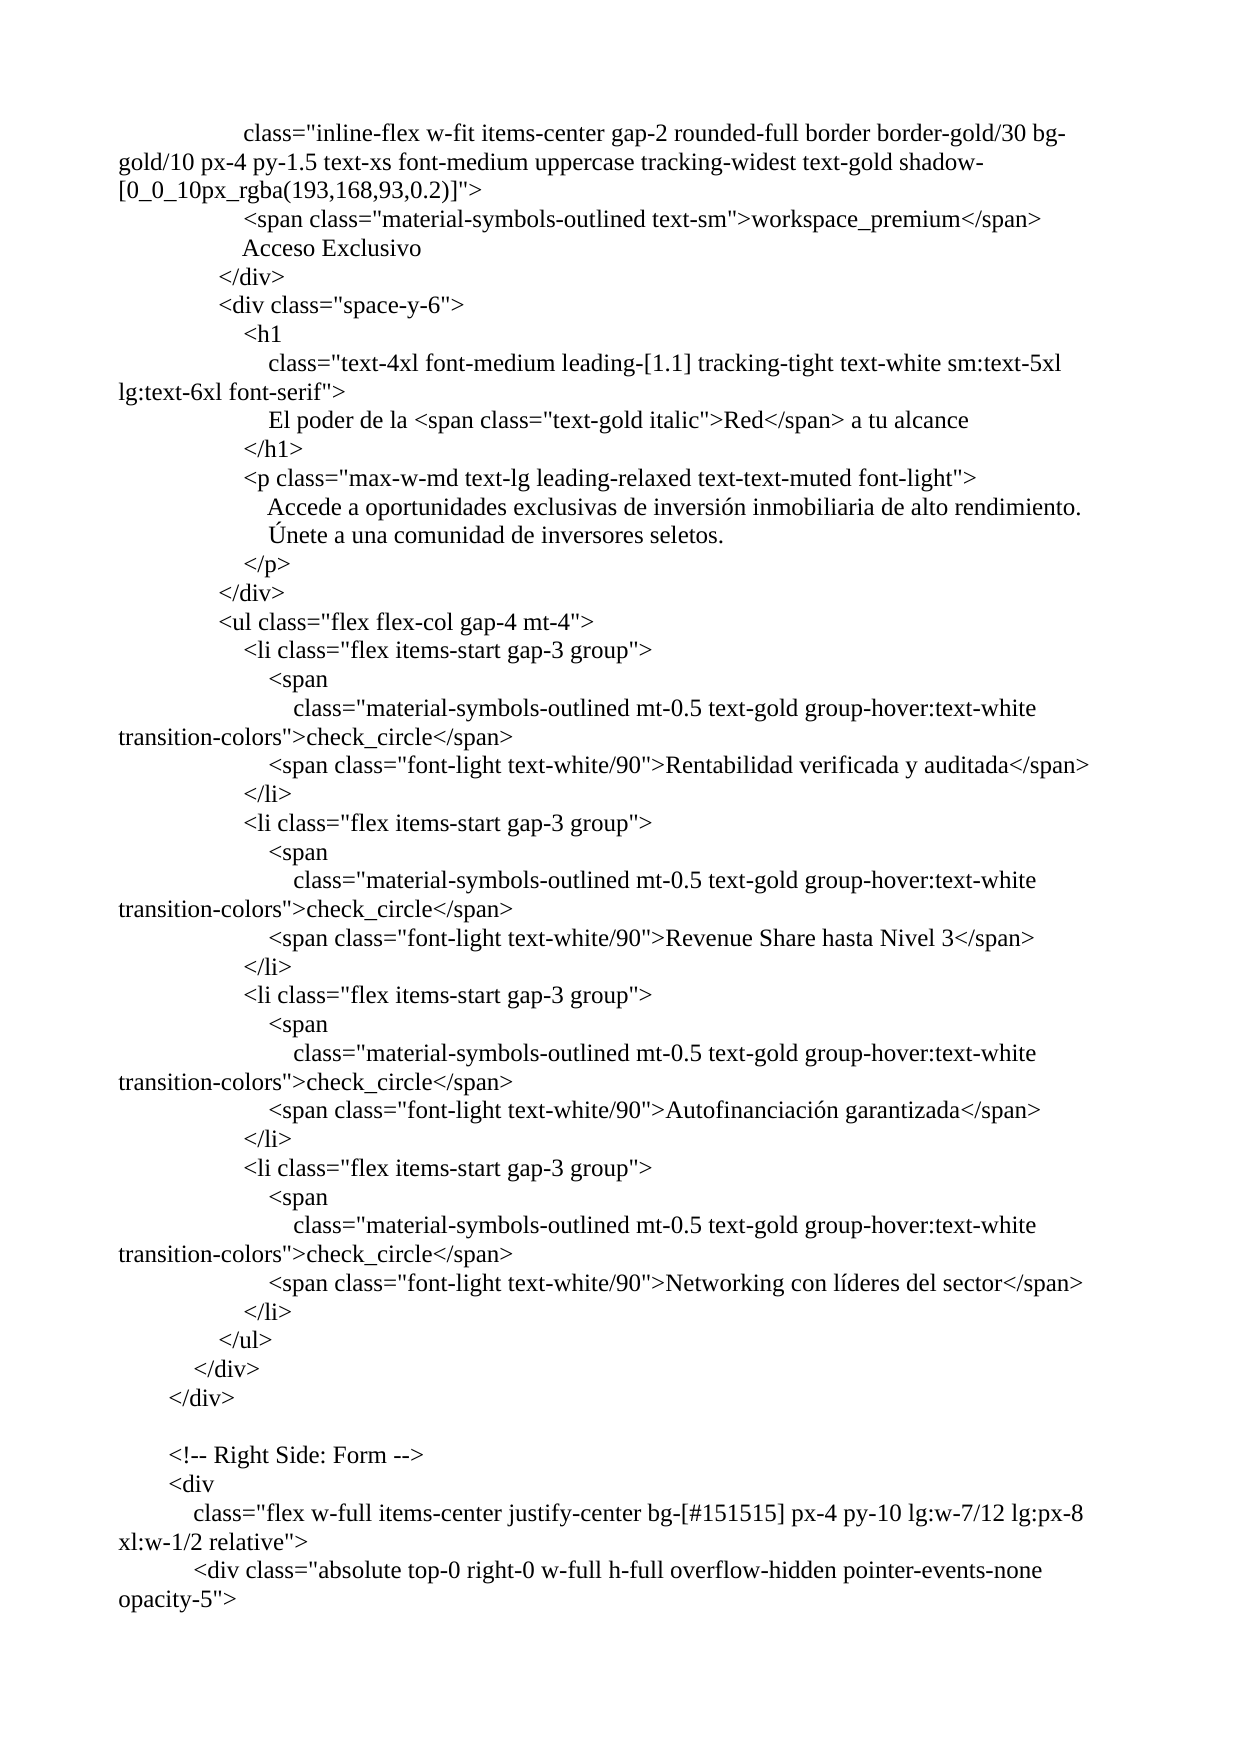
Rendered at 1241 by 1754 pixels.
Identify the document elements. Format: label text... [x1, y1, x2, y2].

table_cell class="inline-flex w-fit items-center gap-2 rounded-full border border-gold/30 bg-gold/10 px-4 py-1.5 text-xs font-medium uppercase tracking-widest text-gold shadow-[0_0_10px_rgba(193,168,93,0.2)]"> <span class="material-symbols-outlined text-sm">workspace_premium</span> Acceso Exclusivo </div> <div class="space-y-6"> <h1 class="text-4xl font-medium leading-[1.1] tracking-tight text-white sm:text-5xl lg:text-6xl font-serif"> El poder de la <span class="text-gold italic">Red</span> a tu alcance </h1> <p class="max-w-md text-lg leading-relaxed text-text-muted font-light"> Accede a oportunidades exclusivas de inversión inmobiliaria de alto rendimiento. Únete a una comunidad de inversores seletos. </p> </div> <ul class="flex flex-col gap-4 mt-4"> <li class="flex items-start gap-3 group"> <span class="material-symbols-outlined mt-0.5 text-gold group-hover:text-white transition-colors">check_circle</span> <span class="font-light text-white/90">Rentabilidad verificada y auditada</span> </li> <li class="flex items-start gap-3 group"> <span class="material-symbols-outlined mt-0.5 text-gold group-hover:text-white transition-colors">check_circle</span> <span class="font-light text-white/90">Revenue Share hasta Nivel 3</span> </li> <li class="flex items-start gap-3 group"> <span class="material-symbols-outlined mt-0.5 text-gold group-hover:text-white transition-colors">check_circle</span> <span class="font-light text-white/90">Autofinanciación garantizada</span> </li> <li class="flex items-start gap-3 group"> <span class="material-symbols-outlined mt-0.5 text-gold group-hover:text-white transition-colors">check_circle</span> <span class="font-light text-white/90">Networking con líderes del sector</span> </li> </ul> </div> </div> <!-- Right Side: Form --> <div class="flex w-full items-center justify-center bg-[#151515] px-4 py-10 lg:w-7/12 lg:px-8 xl:w-1/2 relative"> <div class="absolute top-0 right-0 w-full h-full overflow-hidden pointer-events-none opacity-5"> [118, 118, 1122, 1613]
